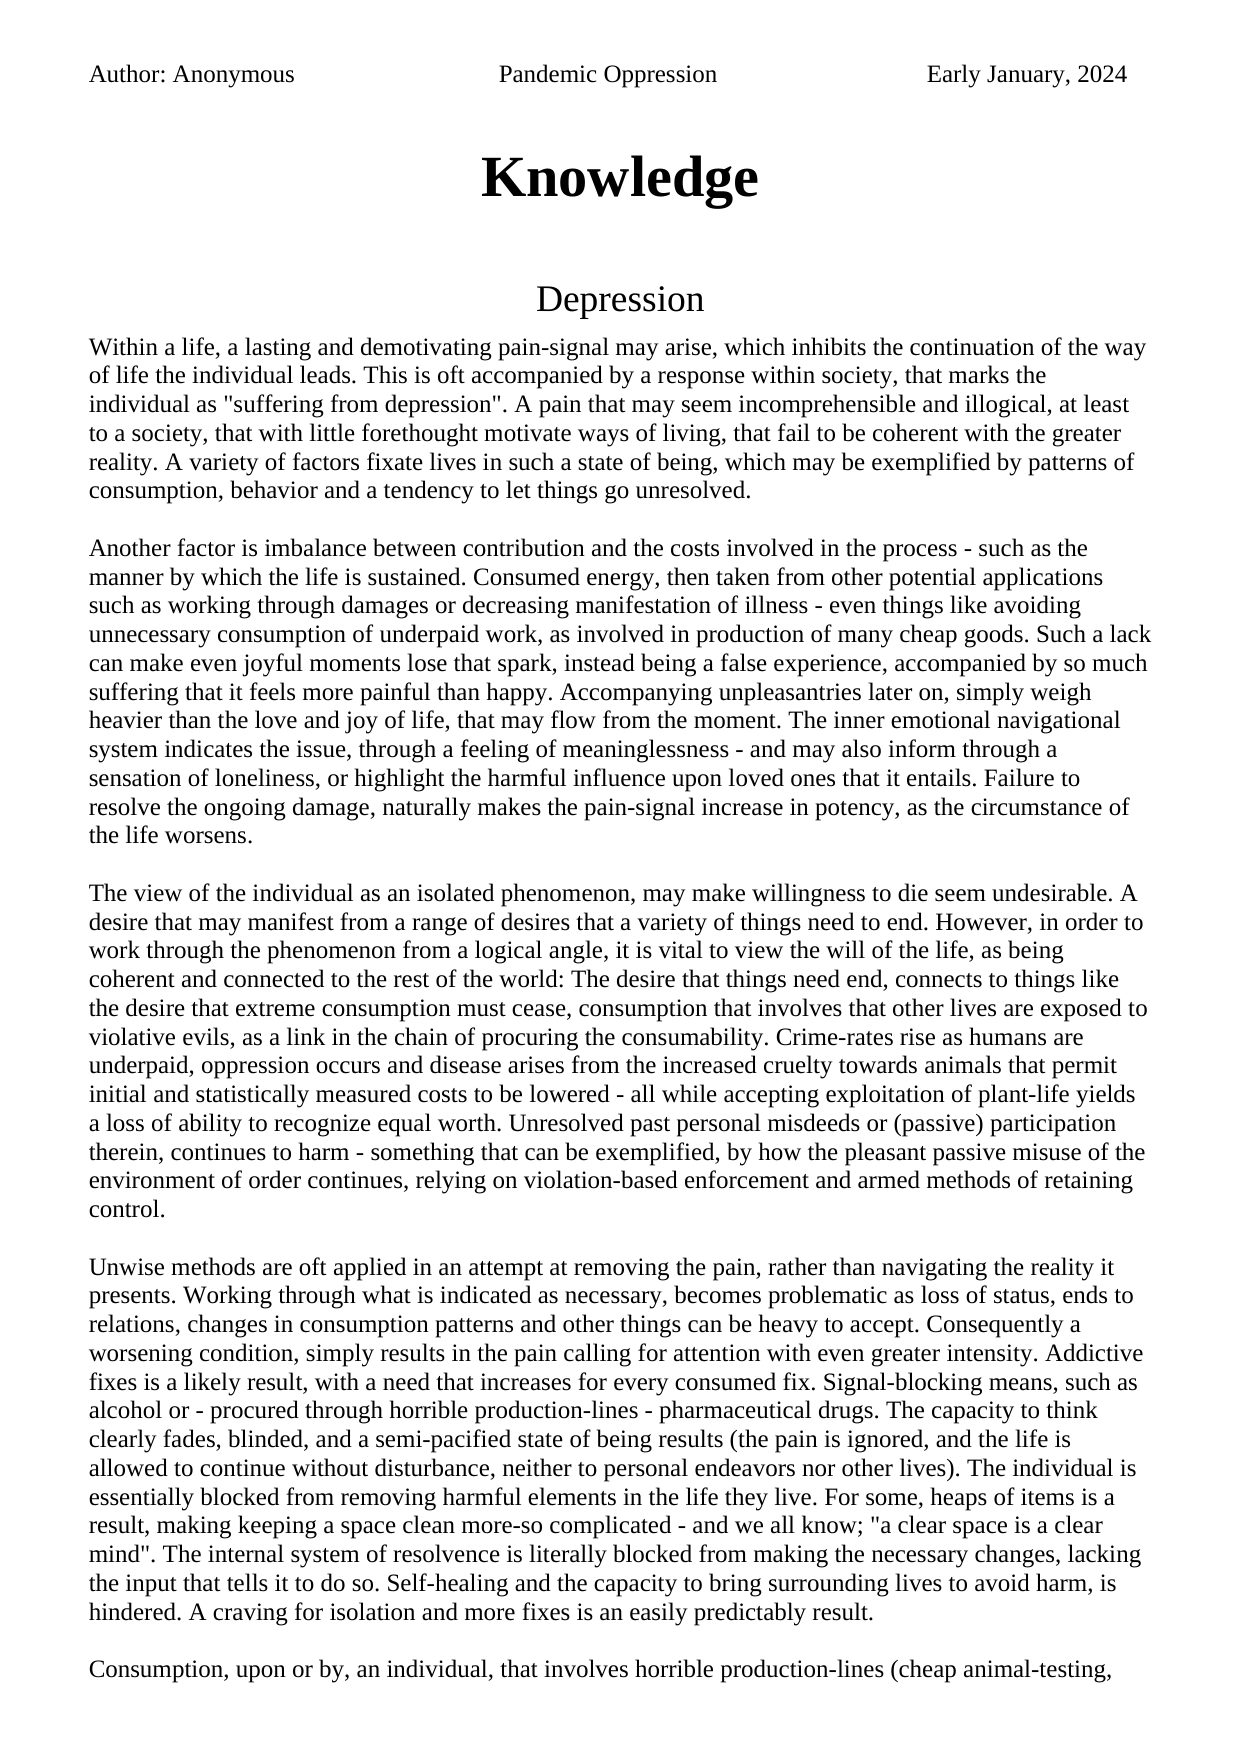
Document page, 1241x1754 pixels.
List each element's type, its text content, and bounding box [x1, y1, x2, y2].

title Knowledge [88, 142, 1152, 209]
text The view of the individual as an isolated phenomenon, may make willingness to die seem undesirable. A desire that may manifest from a range of desires that a variety of things need to end. However, in order to work through the phenomenon from a logical angle, it is vital to view the will of the life, as being coherent and connected to the rest of the world: The desire that things need end, connects to things like the desire that extreme consumption must cease, consumption that involves that other lives are exposed to violative evils, as a link in the chain of procuring the consumability. Crime-rates rise as humans are underpaid, oppression occurs and disease arises from the increased cruelty towards animals that permit initial and statistically measured costs to be lowered - all while accepting exploitation of plant-life yields a loss of ability to recognize equal worth. Unresolved past personal misdeeds or (passive) participation therein, continues to harm - something that can be exemplified, by how the pleasant passive misuse of the environment of order continues, relying on violation-based enforcement and armed methods of retaining control. [88, 878, 1152, 1223]
text Within a life, a lasting and demotivating pain-signal may arise, which inhibits the continuation of the way of life the individual leads. This is oft accompanied by a response within society, that marks the individual as "suffering from depression". A pain that may seem incomprehensible and illogical, at least to a society, that with little forethought motivate ways of living, that fail to be coherent with the greater reality. A variety of factors fixate lives in such a state of being, which may be exemplified by patterns of consumption, behavior and a tendency to let things go unresolved. [88, 332, 1152, 504]
text Consumption, upon or by, an individual, that involves horrible production-lines (cheap animal-testing, [88, 1654, 1152, 1683]
text Another factor is imbalance between contribution and the costs involved in the process - such as the manner by which the life is sustained. Consumed energy, then taken from other potential applications such as working through damages or decreasing manifestation of illness - even things like avoiding unnecessary consumption of underpaid work, as involved in production of many cheap goods. Such a lack can make even joyful moments lose that spark, instead being a false experience, accompanied by so much suffering that it feels more painful than happy. Accompanying unpleasantries later on, simply weigh heavier than the love and joy of life, that may flow from the moment. The inner emotional navigational system indicates the issue, through a feeling of meaninglessness - and may also inform through a sensation of loneliness, or highlight the harmful influence upon loved ones that it entails. Failure to resolve the ongoing damage, naturally makes the pain-signal increase in potency, as the circumstance of the life worsens. [88, 533, 1152, 849]
text Unwise methods are oft applied in an attempt at removing the pain, rather than navigating the reality it presents. Working through what is indicated as necessary, becomes problematic as loss of status, ends to relations, changes in consumption patterns and other things can be heavy to accept. Consequently a worsening condition, simply results in the pain calling for attention with even greater intensity. Addictive fixes is a likely result, with a need that increases for every consumed fix. Signal-blocking means, such as alcohol or - procured through horrible production-lines - pharmaceutical drugs. The capacity to think clearly fades, blinded, and a semi-pacified state of being results (the pain is ignored, and the life is allowed to continue without disturbance, neither to personal endeavors nor other lives). The individual is essentially blocked from removing harmful elements in the life they live. For some, heaps of items is a result, making keeping a space clean more-so complicated - and we all know; "a clear space is a clear mind". The internal system of resolvence is literally blocked from making the necessary changes, lacking the input that tells it to do so. Self-healing and the capacity to bring surrounding lives to avoid harm, is hindered. A craving for isolation and more fixes is an easily predictably result. [88, 1252, 1152, 1626]
subtitle Depression [88, 276, 1152, 319]
